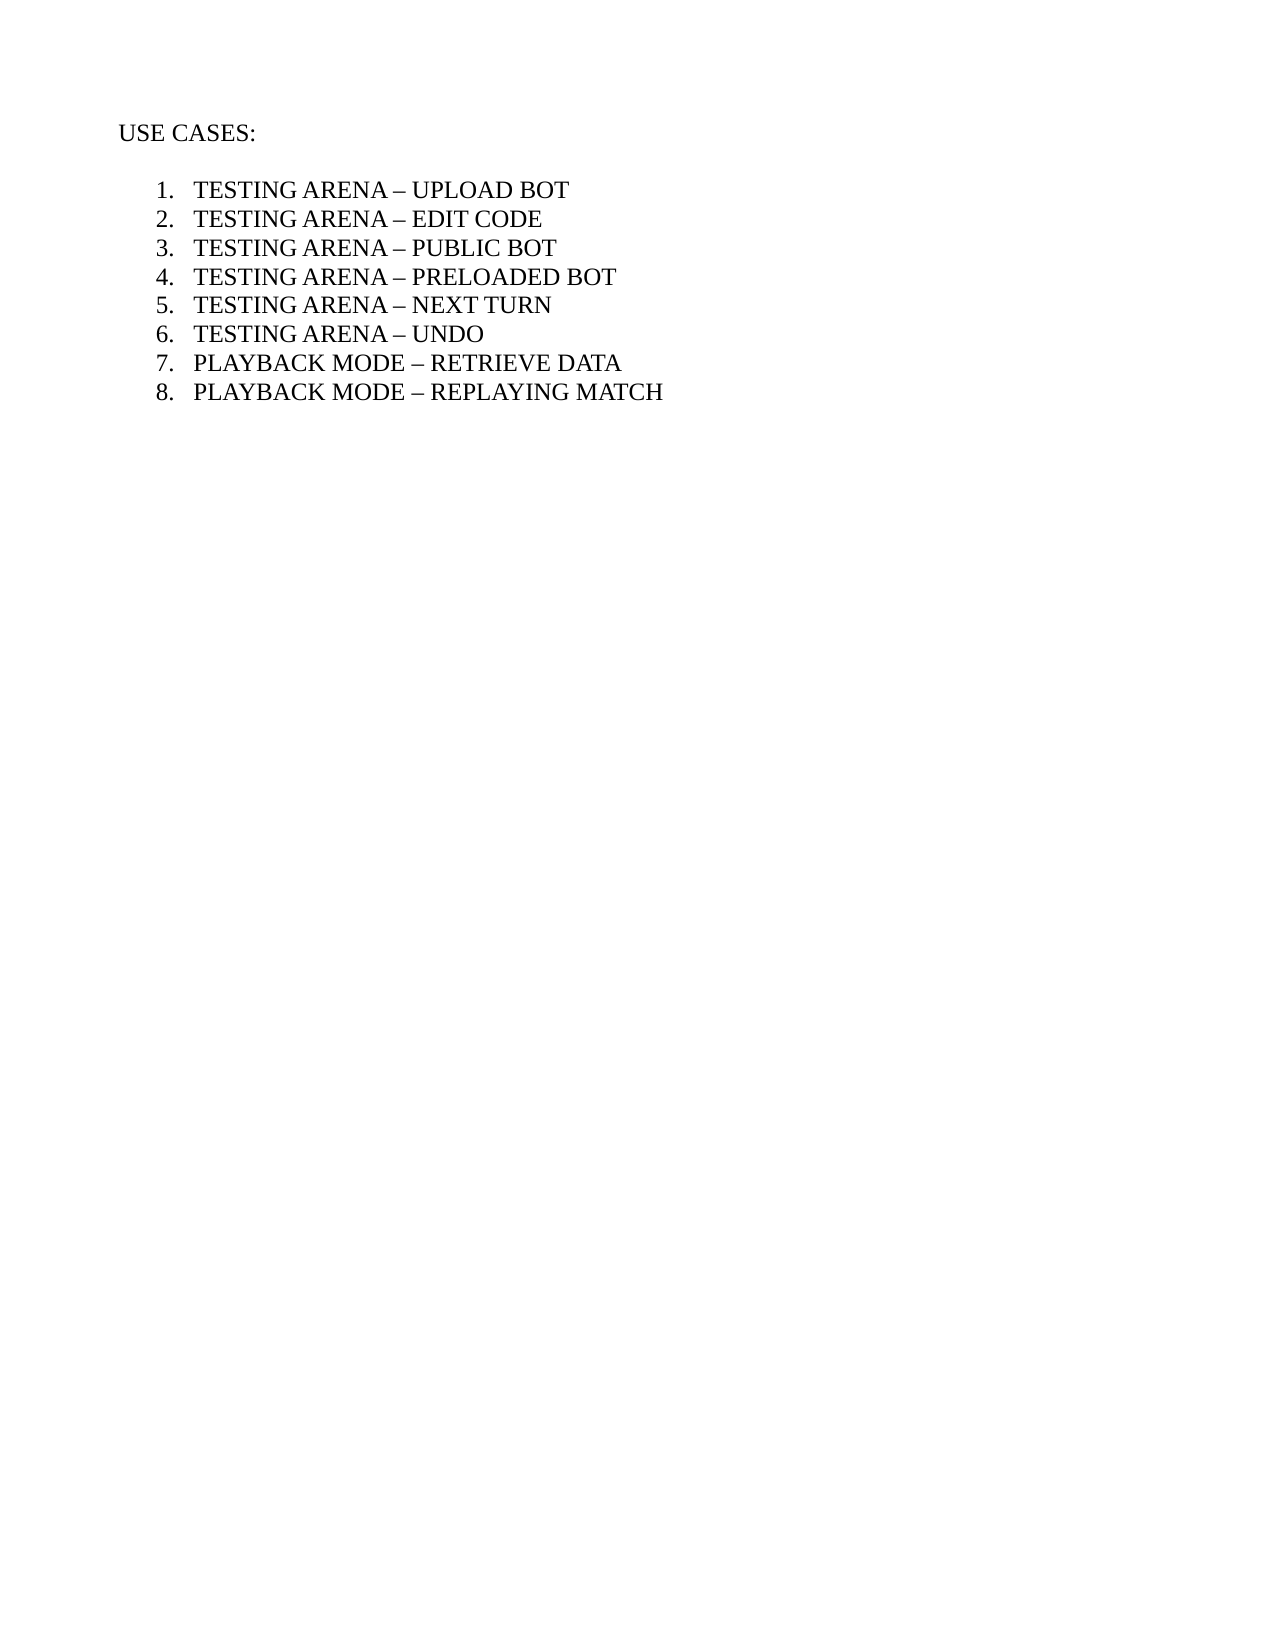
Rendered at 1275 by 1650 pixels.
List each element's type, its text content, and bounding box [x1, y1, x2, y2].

list PLAYBACK MODE – REPLAYING MATCH [156, 377, 1157, 406]
list TESTING ARENA – PRELOADED BOT [156, 262, 1157, 291]
list TESTING ARENA – EDIT CODE [156, 204, 1157, 233]
list PLAYBACK MODE – RETRIEVE DATA [156, 348, 1157, 377]
list TESTING ARENA – UPLOAD BOT [156, 176, 1157, 204]
list TESTING ARENA – NEXT TURN [156, 291, 1157, 319]
text USE CASES: [118, 118, 1157, 147]
list TESTING ARENA – PUBLIC BOT [156, 233, 1157, 262]
list TESTING ARENA – UNDO [156, 319, 1157, 348]
